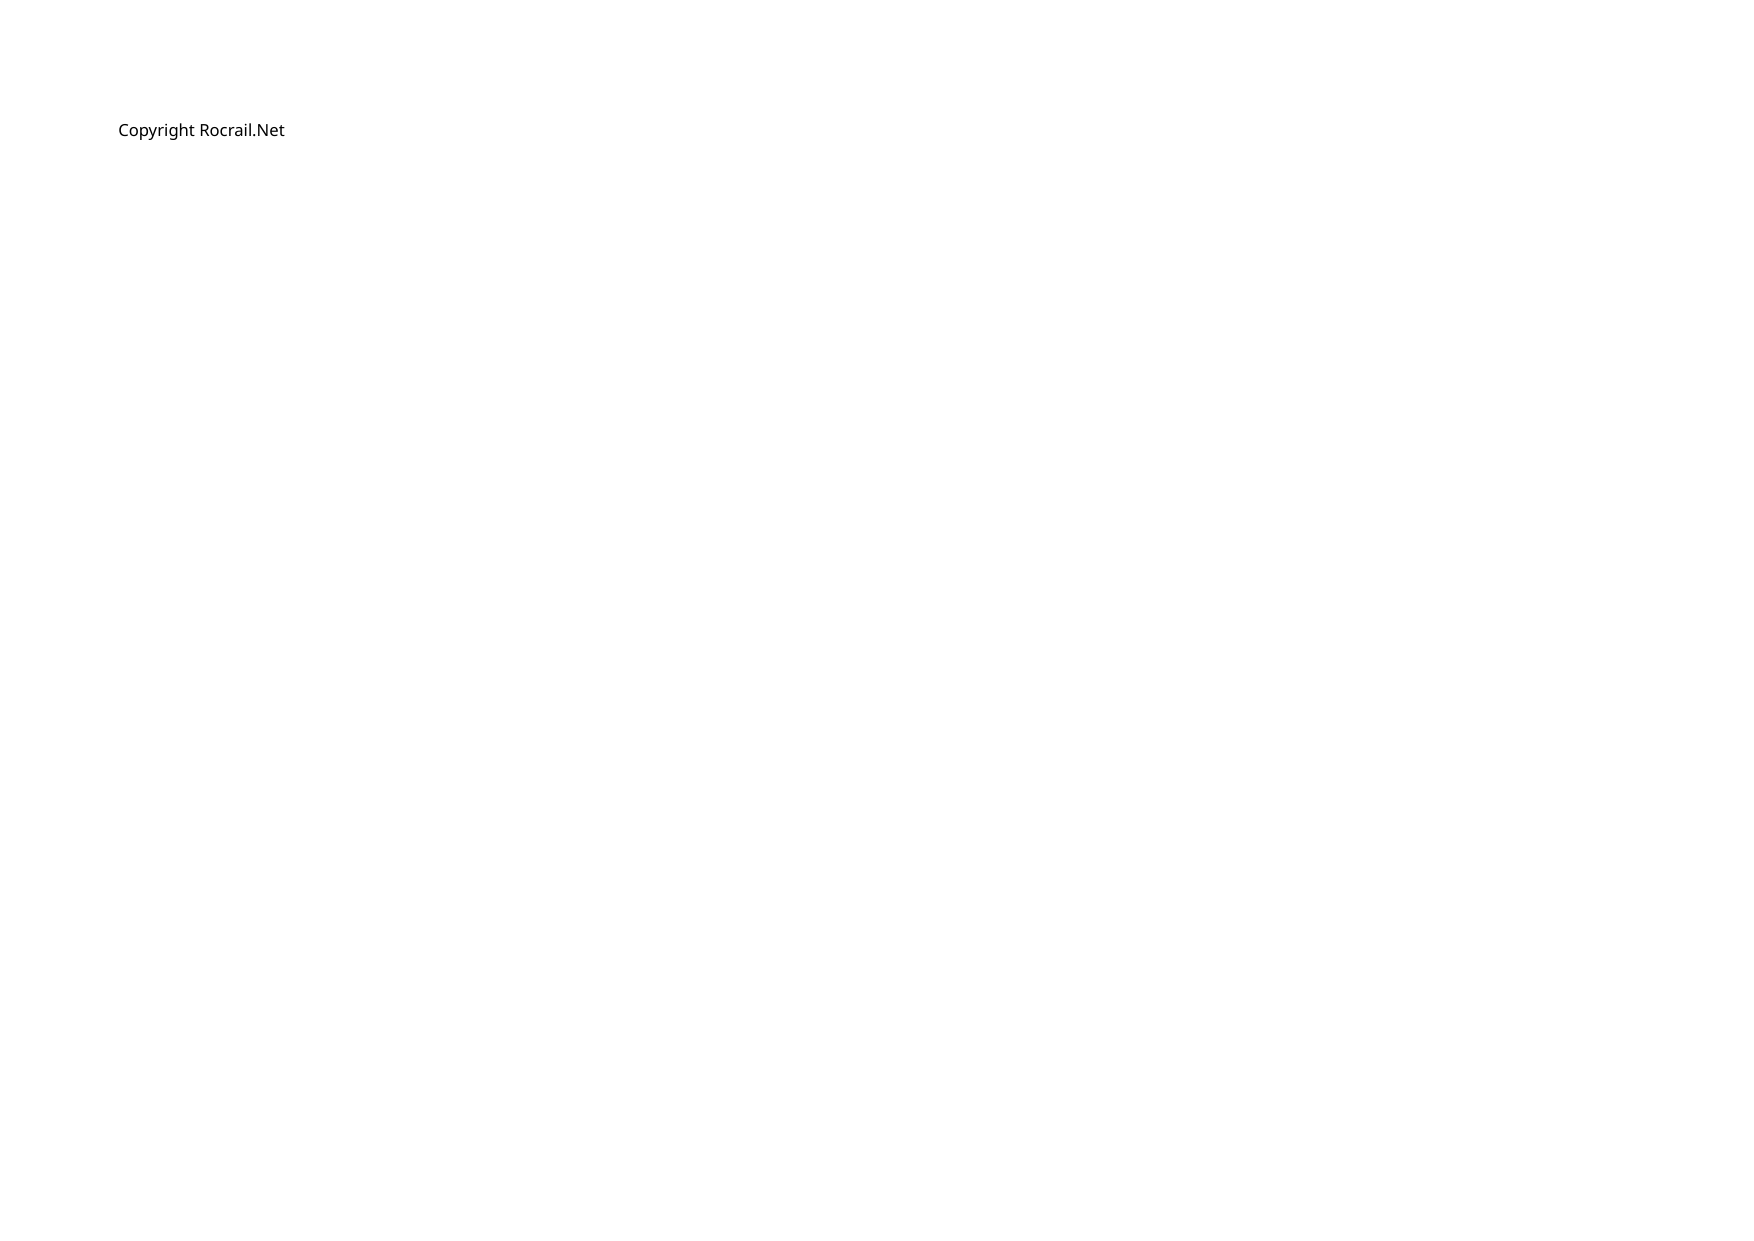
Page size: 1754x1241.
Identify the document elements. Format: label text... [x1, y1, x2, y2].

text Copyright Rocrail.Net [118, 118, 802, 141]
